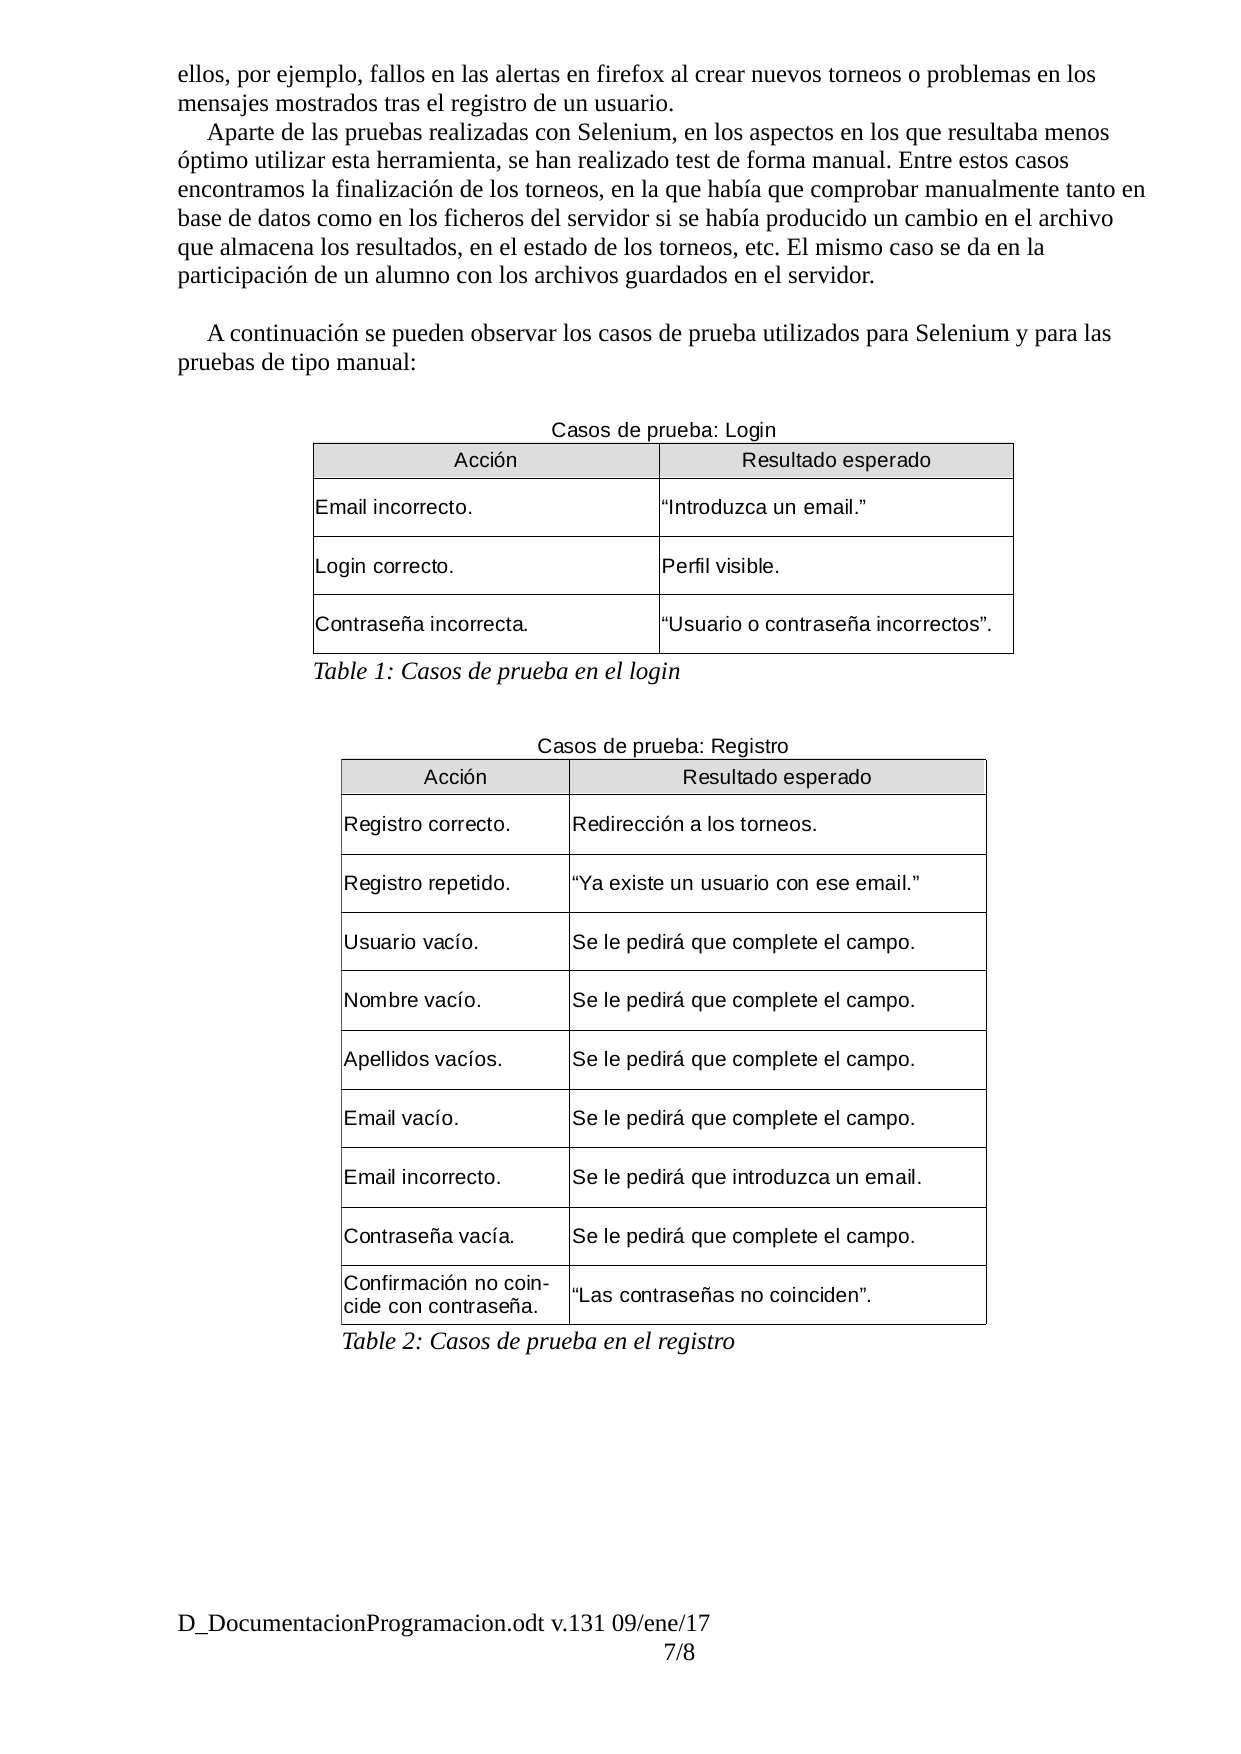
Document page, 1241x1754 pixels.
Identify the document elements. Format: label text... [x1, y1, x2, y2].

text Table 2: Casos de prueba en el registro [570, 1031, 986, 1089]
text Table 2: Casos de prueba en el registro [342, 1208, 569, 1265]
text Table 2: Casos de prueba en el registro [342, 855, 569, 912]
text Table 2: Casos de prueba en el registro [570, 913, 986, 970]
text Table 2: Casos de prueba en el registro [342, 1148, 569, 1207]
text Table 2: Casos de prueba en el registro [342, 1266, 569, 1324]
text Table 1: Casos de prueba en el login [313, 417, 1016, 684]
text Table 2: Casos de prueba en el registro [570, 855, 986, 912]
text Table 2: Casos de prueba en el registro [570, 1090, 986, 1147]
text Table 2: Casos de prueba en el registro [570, 1208, 986, 1265]
text Aparte de las pruebas realizadas con Selenium, en los aspectos en los que resultaba menos óptimo utilizar esta herramienta, se han realizado test de forma manual. Entre estos casos encontramos la finalización de los torneos, en la que había que comprobar manualmente tanto en base de datos como en los ficheros del servidor si se había producido un cambio en el archivo que almacena los resultados, en el estado de los torneos, etc. El mismo caso se da en la participación de un alumno con los archivos guardados en el servidor. [177, 117, 1152, 289]
text Table 2: Casos de prueba en el registro [570, 795, 986, 854]
text Table 2: Casos de prueba en el registro [342, 1090, 569, 1147]
text A continuación se pueden observar los casos de prueba utilizados para Selenium y para las pruebas de tipo manual: [177, 318, 1152, 375]
text Table 2: Casos de prueba en el registro [341, 1266, 987, 1355]
text ellos, por ejemplo, fallos en las alertas en firefox al crear nuevos torneos o problemas en los mensajes mostrados tras el registro de un usuario. [177, 59, 1152, 117]
text Table 2: Casos de prueba en el registro [342, 971, 569, 1030]
text Table 2: Casos de prueba en el registro [342, 913, 569, 970]
text Table 2: Casos de prueba en el registro [570, 971, 986, 1030]
text Table 2: Casos de prueba en el registro [570, 1148, 986, 1207]
text Table 2: Casos de prueba en el registro [342, 1031, 569, 1089]
text Table 2: Casos de prueba en el registro [342, 795, 569, 854]
text Table 2: Casos de prueba en el registro [341, 733, 987, 794]
